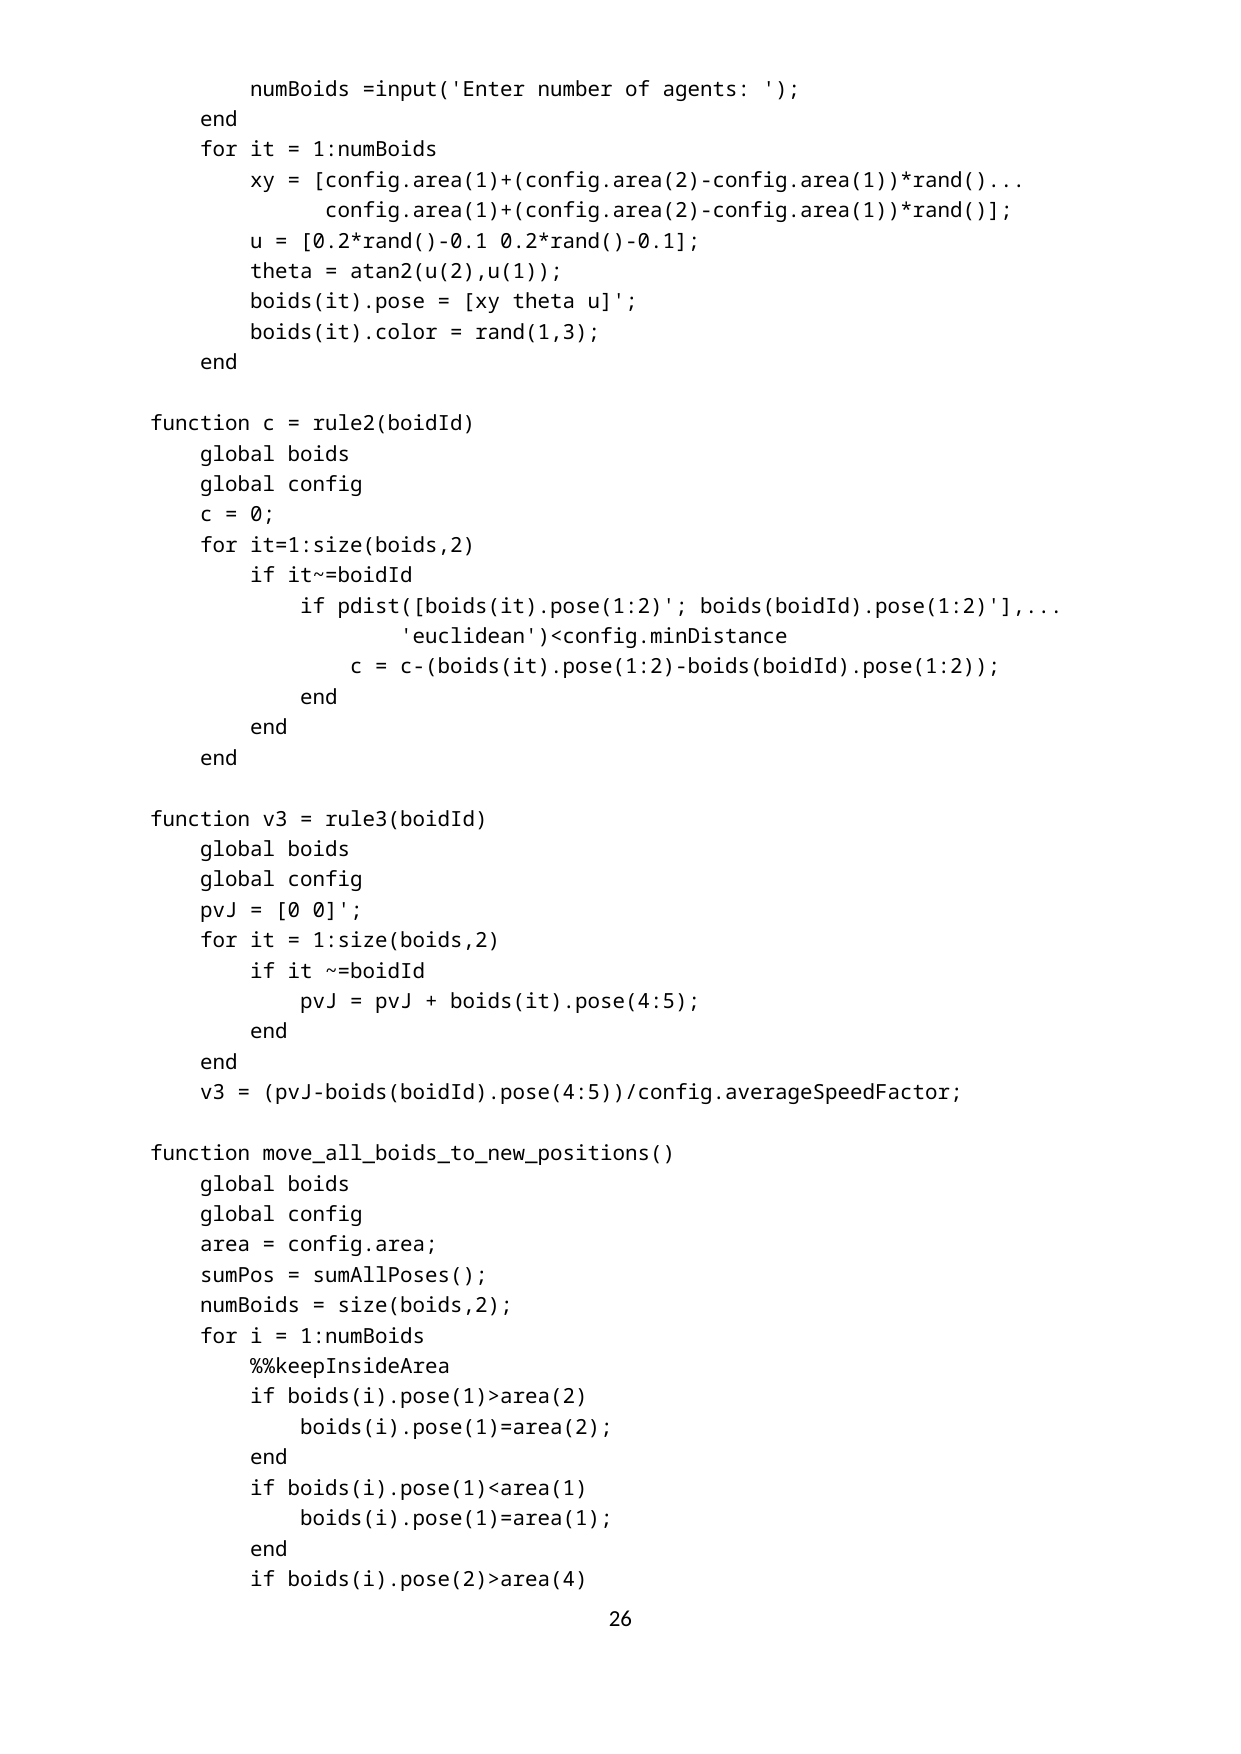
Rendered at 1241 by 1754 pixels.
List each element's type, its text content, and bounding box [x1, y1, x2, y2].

text theta = atan2(u(2),u(1)); [150, 256, 1090, 285]
text for it=1:size(boids,2) [150, 530, 1090, 558]
text numBoids = size(boids,2); [150, 1290, 1090, 1319]
text end [150, 1017, 1090, 1045]
text numBoids =input('Enter number of agents: '); [150, 74, 1090, 102]
text function c = rule2(boidId) [150, 408, 1090, 437]
text if it ~=boidId [150, 956, 1090, 984]
text for it = 1:numBoids [150, 134, 1090, 163]
text c = 0; [150, 499, 1090, 528]
text global config [150, 469, 1090, 498]
text for it = 1:size(boids,2) [150, 925, 1090, 954]
text end [150, 712, 1090, 741]
text end [150, 1442, 1090, 1471]
text sumPos = sumAllPoses(); [150, 1260, 1090, 1288]
text global boids [150, 1169, 1090, 1197]
text global config [150, 864, 1090, 893]
text if boids(i).pose(1)>area(2) [150, 1382, 1090, 1410]
text xy = [config.area(1)+(config.area(2)-config.area(1))*rand()... [150, 165, 1090, 193]
text if boids(i).pose(2)>area(4) [150, 1564, 1090, 1593]
text pvJ = pvJ + boids(it).pose(4:5); [150, 986, 1090, 1015]
text for i = 1:numBoids [150, 1321, 1090, 1349]
text boids(it).color = rand(1,3); [150, 317, 1090, 346]
text boids(it).pose = [xy theta u]'; [150, 287, 1090, 315]
text if pdist([boids(it).pose(1:2)'; boids(boidId).pose(1:2)'],... [150, 591, 1090, 619]
text if it~=boidId [150, 560, 1090, 589]
text end [150, 1534, 1090, 1562]
text function v3 = rule3(boidId) [150, 804, 1090, 832]
text end [150, 347, 1090, 376]
text area = config.area; [150, 1229, 1090, 1258]
text config.area(1)+(config.area(2)-config.area(1))*rand()]; [150, 195, 1090, 224]
text global config [150, 1199, 1090, 1228]
text global boids [150, 834, 1090, 863]
text boids(i).pose(1)=area(1); [150, 1503, 1090, 1532]
text boids(i).pose(1)=area(2); [150, 1412, 1090, 1441]
text end [150, 104, 1090, 133]
text 'euclidean')<config.minDistance [150, 621, 1090, 650]
text %%keepInsideArea [150, 1351, 1090, 1380]
text v3 = (pvJ-boids(boidId).pose(4:5))/config.averageSpeedFactor; [150, 1077, 1090, 1106]
text end [150, 682, 1090, 711]
text c = c-(boids(it).pose(1:2)-boids(boidId).pose(1:2)); [150, 652, 1090, 680]
text pvJ = [0 0]'; [150, 895, 1090, 923]
text end [150, 743, 1090, 771]
text function move_all_boids_to_new_positions() [150, 1138, 1090, 1167]
text if boids(i).pose(1)<area(1) [150, 1473, 1090, 1501]
text u = [0.2*rand()-0.1 0.2*rand()-0.1]; [150, 226, 1090, 254]
text global boids [150, 439, 1090, 467]
text end [150, 1047, 1090, 1076]
